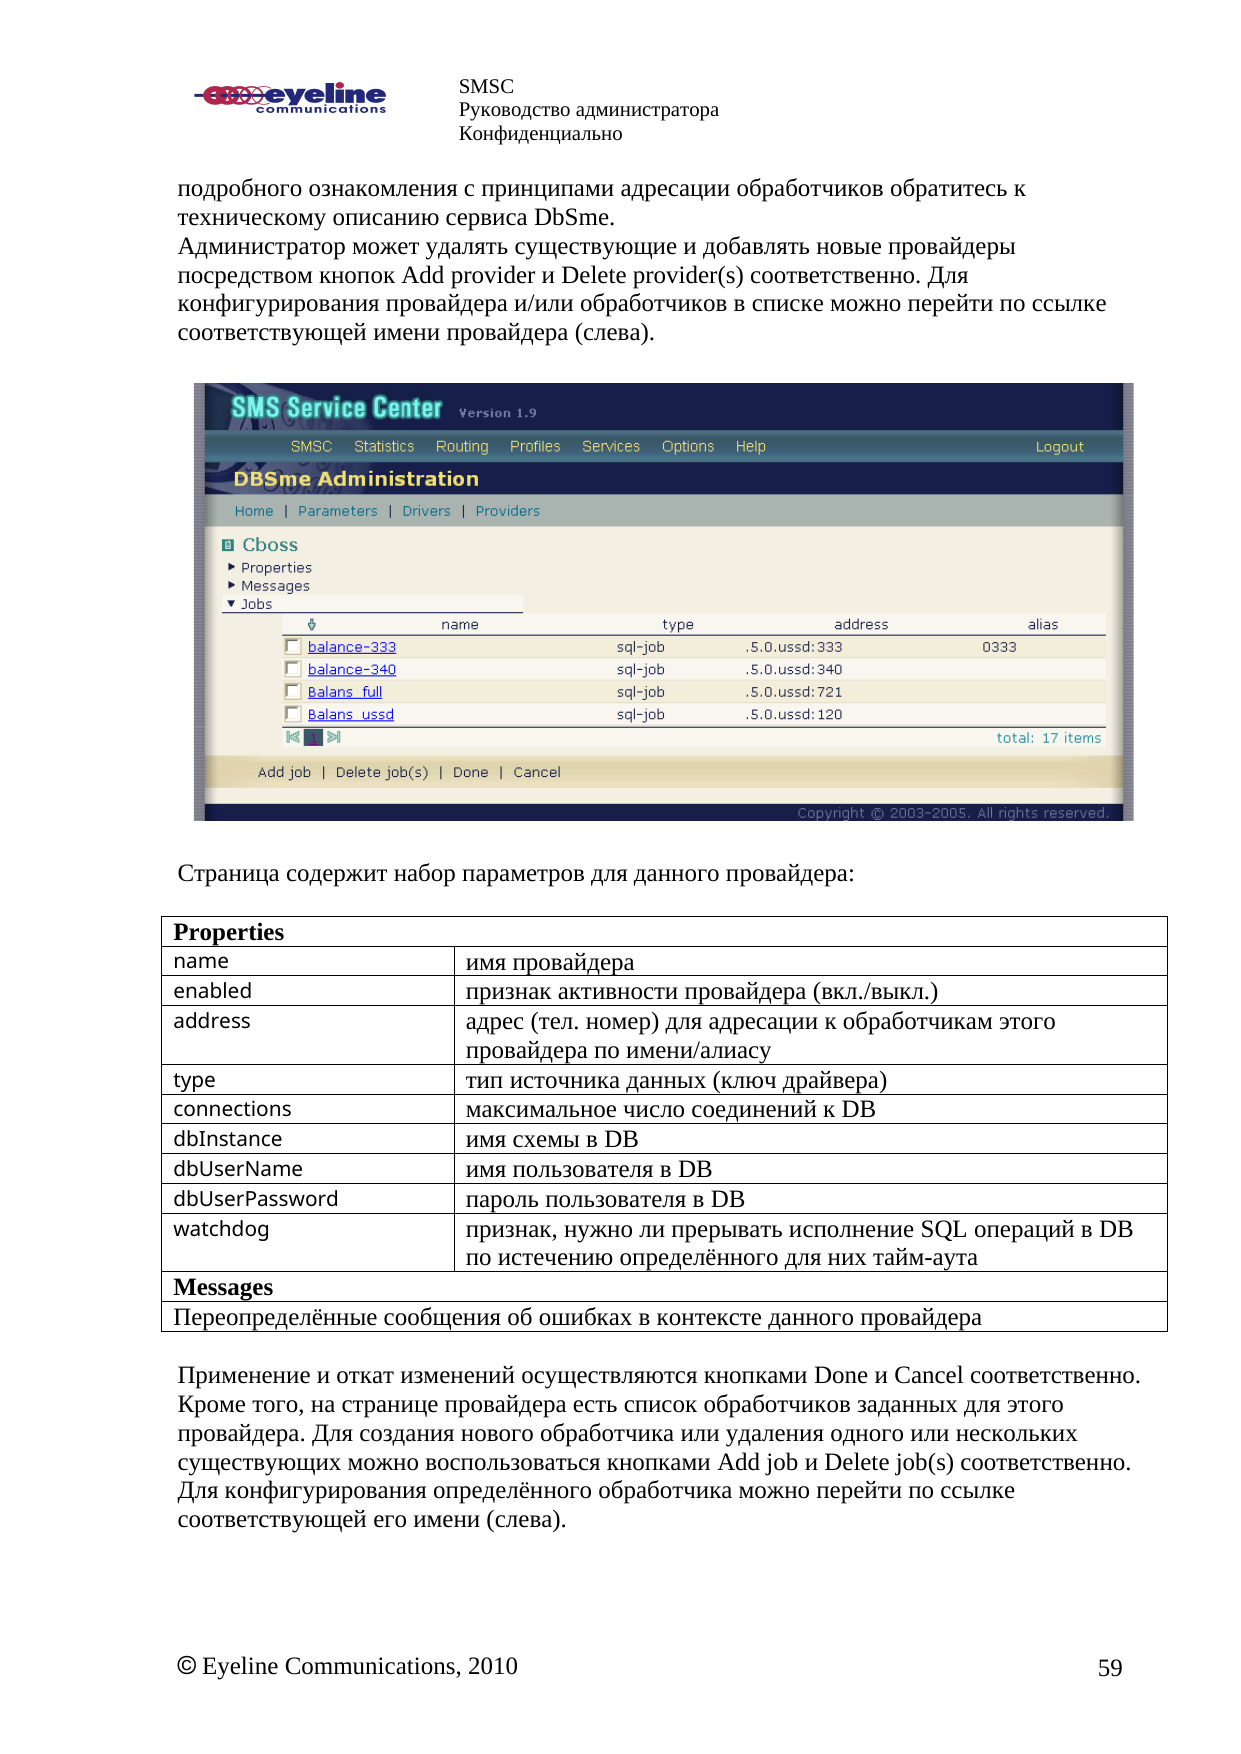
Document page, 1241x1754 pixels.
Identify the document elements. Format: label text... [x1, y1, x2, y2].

text Администратор может удалять существующие и добавлять новые провайдеры посредством кнопок Add provider и Delete provider(s) соответственно. Для конфигурирования провайдера и/или обработчиков в списке можно перейти по ссылке соответствующей имени провайдера (слева). [177, 231, 1152, 346]
table_cell connections [162, 1095, 454, 1123]
table_cell dbInstance [162, 1124, 454, 1153]
text Кроме того, на странице провайдера есть список обработчиков заданных для этого провайдера. Для создания нового обработчика или удаления одного или нескольких существующих можно воспользоваться кнопками Add job и Delete job(s) соответственно. Для конфигурирования определённого обработчика можно перейти по ссылке соответствующей его имени (слева). [177, 1389, 1152, 1533]
table_cell максимальное число соединений к DB [455, 1095, 1167, 1123]
table_cell Messages [162, 1272, 1167, 1301]
table_cell тип источника данных (ключ драйвера) [455, 1065, 1167, 1093]
table_cell имя схемы в DB [455, 1124, 1167, 1153]
table_cell имя провайдера [455, 947, 1167, 975]
table_cell enabled [162, 976, 454, 1005]
text Применение и откат изменений осуществляются кнопками Done и Cancel соответственно. [177, 1361, 1152, 1389]
table_cell признак активности провайдера (вкл./выкл.) [455, 976, 1167, 1005]
table_cell признак, нужно ли прерывать исполнение SQL операций в DB по истечению определённого для них тайм-аута [455, 1214, 1167, 1271]
table_cell name [162, 947, 454, 975]
table_header Properties [162, 917, 1167, 946]
table_cell пароль пользователя в DB [455, 1184, 1167, 1213]
table_cell type [162, 1065, 454, 1093]
text Страница содержит набор параметров для данного провайдера: [177, 858, 1152, 887]
table_cell имя пользователя в DB [455, 1154, 1167, 1183]
table_cell Переопределённые сообщения об ошибках в контексте данного провайдера [162, 1302, 1167, 1331]
text подробного ознакомления с принципами адресации обработчиков обратитесь к техническому описанию сервиса DbSme. [177, 173, 1152, 231]
table_cell watchdog [162, 1214, 454, 1271]
table_cell dbUserName [162, 1154, 454, 1183]
table_cell адрес (тел. номер) для адресации к обработчикам этого провайдера по имени/алиасу [455, 1006, 1167, 1064]
table_cell address [162, 1006, 454, 1064]
picture [193, 383, 1134, 821]
table_cell dbUserPassword [162, 1184, 454, 1213]
picture [194, 82, 386, 113]
